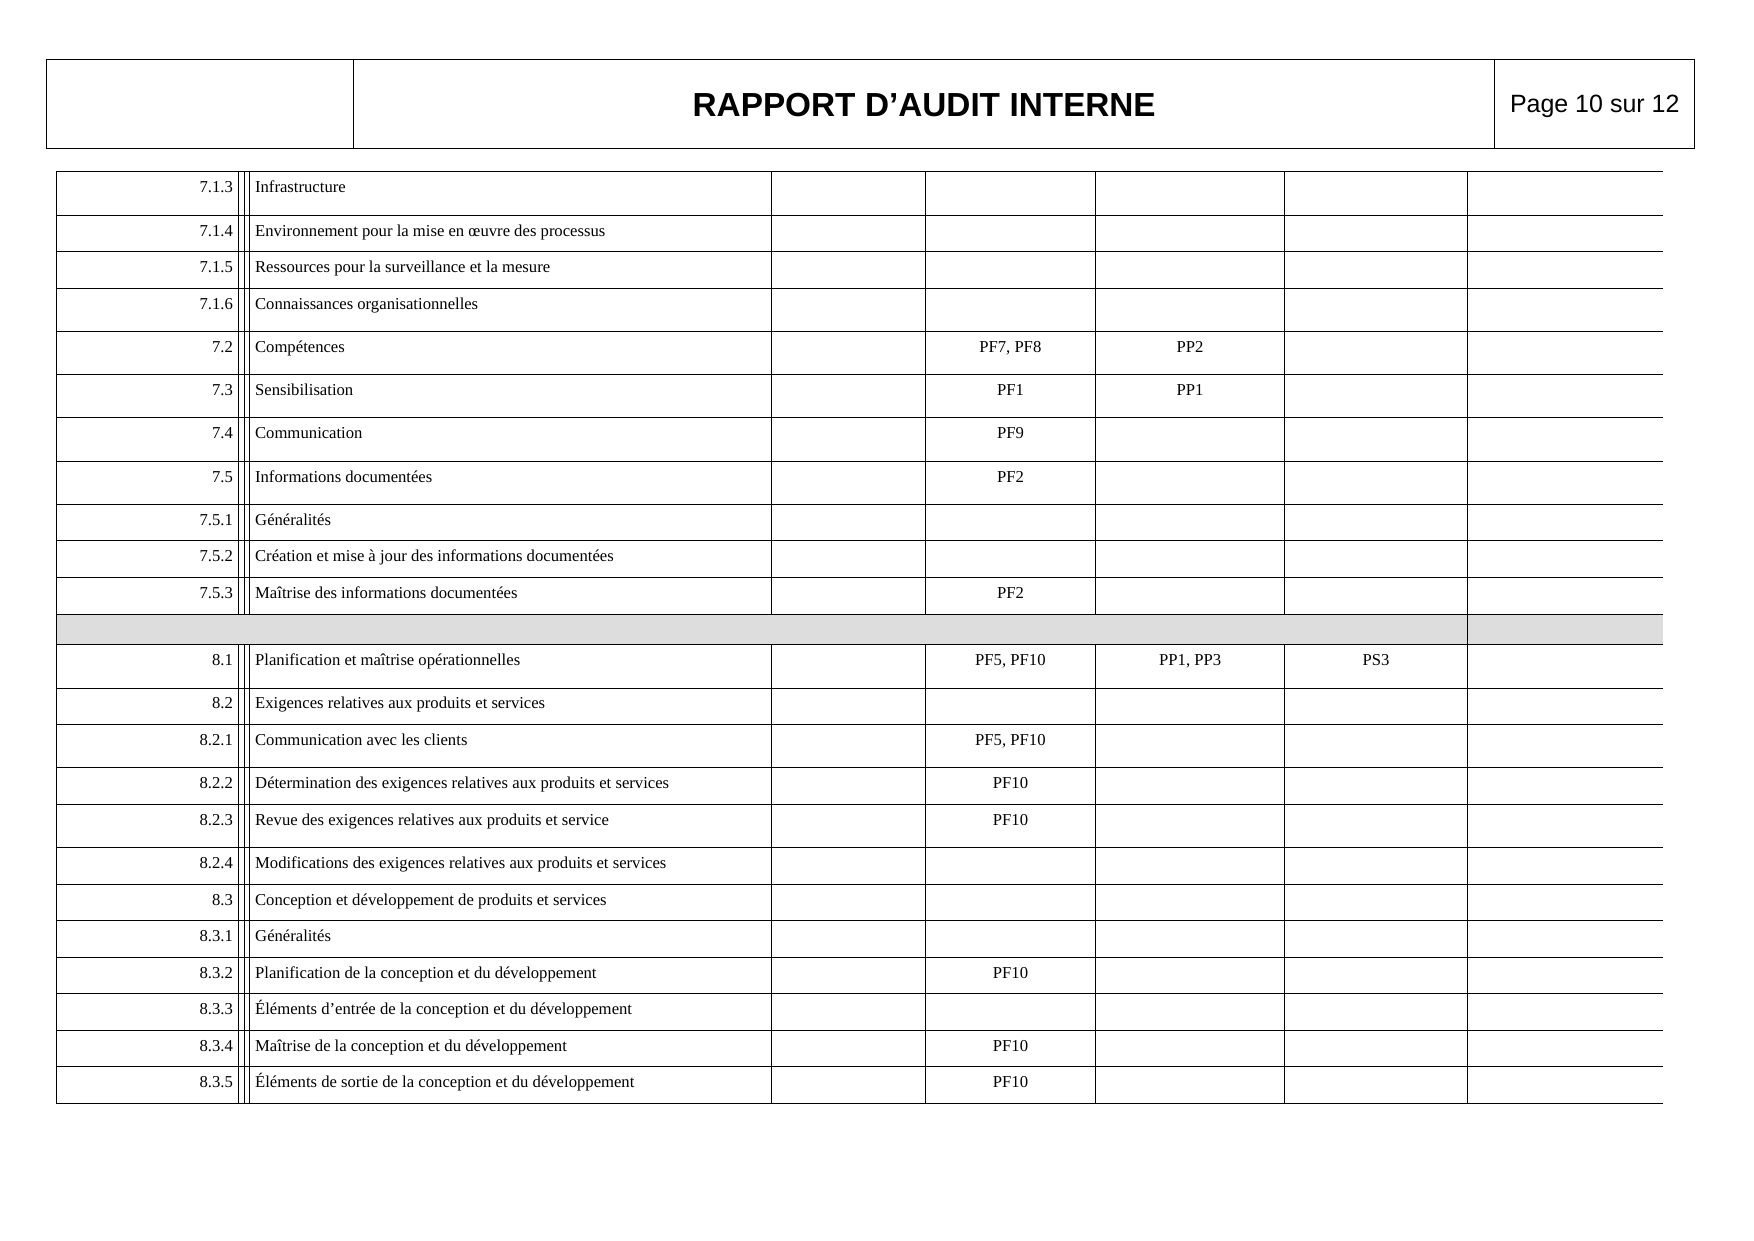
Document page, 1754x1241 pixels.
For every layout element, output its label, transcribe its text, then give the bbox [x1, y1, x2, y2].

table_cell [245, 958, 249, 993]
table_cell [926, 505, 1095, 540]
table_cell [1468, 505, 1663, 540]
table_cell [245, 216, 249, 251]
table_cell Informations documentées [250, 462, 771, 504]
table_cell [245, 645, 249, 687]
table_cell [239, 1067, 244, 1103]
table_cell [772, 541, 925, 577]
table_cell [1096, 1031, 1284, 1066]
table_cell [1468, 725, 1663, 767]
table_cell [239, 994, 244, 1030]
table_cell [1096, 505, 1284, 540]
table_cell [772, 332, 925, 374]
table_cell [1096, 921, 1284, 957]
table_cell [239, 216, 244, 251]
table_cell Communication avec les clients [250, 725, 771, 767]
table_cell [1285, 172, 1467, 214]
table_cell [245, 994, 249, 1030]
table_cell Planification de la conception et du développement [250, 958, 771, 993]
table_cell [926, 541, 1095, 577]
table_cell Sensibilisation [250, 375, 771, 417]
table_cell [1096, 689, 1284, 724]
table_cell [1285, 958, 1467, 993]
table_cell PF5, PF10 [926, 645, 1095, 687]
table_cell [239, 885, 244, 920]
table_cell [239, 375, 244, 417]
table_cell [239, 172, 244, 214]
table_cell [239, 252, 244, 288]
table_cell [1468, 332, 1663, 374]
table_cell [1285, 578, 1467, 613]
table_cell [1468, 645, 1663, 687]
table_cell PF10 [926, 958, 1095, 993]
table_cell Généralités [250, 505, 771, 540]
table_cell [1096, 216, 1284, 251]
table_cell [772, 289, 925, 331]
table_cell [245, 885, 249, 920]
table_cell PF10 [926, 805, 1095, 847]
table_cell 7.2 [57, 332, 238, 374]
table_cell Conception et développement de produits et services [250, 885, 771, 920]
table_cell [926, 689, 1095, 724]
table_cell [1468, 921, 1663, 957]
table_cell [1468, 578, 1663, 613]
table_cell [1096, 172, 1284, 214]
table_cell [926, 921, 1095, 957]
table_cell [1285, 689, 1467, 724]
table_cell [1468, 805, 1663, 847]
table_cell [1096, 462, 1284, 504]
table_cell [1468, 848, 1663, 883]
table_cell [245, 578, 249, 613]
table_cell PF2 [926, 578, 1095, 613]
table_cell [1285, 725, 1467, 767]
table_cell [1096, 805, 1284, 847]
table_cell [239, 921, 244, 957]
table_cell Détermination des exigences relatives aux produits et services [250, 768, 771, 804]
table_cell [1096, 252, 1284, 288]
table_cell [245, 1067, 249, 1103]
table_cell [1285, 885, 1467, 920]
table_cell [1468, 994, 1663, 1030]
table_cell [245, 418, 249, 461]
table_cell [772, 958, 925, 993]
table_cell [1468, 615, 1663, 644]
table_cell [1468, 375, 1663, 417]
table_cell [772, 418, 925, 461]
table_cell [772, 252, 925, 288]
table_cell [1096, 541, 1284, 577]
table_cell [926, 289, 1095, 331]
table_cell [1285, 289, 1467, 331]
table_cell Maîtrise de la conception et du développement [250, 1031, 771, 1066]
table_cell [1285, 462, 1467, 504]
table_cell Modifications des exigences relatives aux produits et services [250, 848, 771, 883]
table_cell [772, 805, 925, 847]
table_cell [245, 848, 249, 883]
table_cell [239, 418, 244, 461]
table_cell [245, 805, 249, 847]
table_cell [245, 332, 249, 374]
table_cell [239, 289, 244, 331]
table_cell [1468, 462, 1663, 504]
table_cell [1096, 885, 1284, 920]
table_cell [1285, 921, 1467, 957]
table_cell 8.3 [57, 885, 238, 920]
table_cell [1096, 768, 1284, 804]
table_cell [239, 541, 244, 577]
table_cell [245, 689, 249, 724]
table_cell [1468, 172, 1663, 214]
table_cell [245, 921, 249, 957]
table_cell Création et mise à jour des informations documentées [250, 541, 771, 577]
table_cell 8.2.1 [57, 725, 238, 767]
table_cell [772, 172, 925, 214]
table_cell Communication [250, 418, 771, 461]
table_cell [1468, 1031, 1663, 1066]
table_cell [1468, 289, 1663, 331]
table_cell [1285, 418, 1467, 461]
table_cell [239, 332, 244, 374]
table_cell [1285, 216, 1467, 251]
table_cell [245, 505, 249, 540]
table_cell 7.5.1 [57, 505, 238, 540]
table_cell [1285, 1031, 1467, 1066]
table_cell Planification et maîtrise opérationnelles [250, 645, 771, 687]
table_cell 8.2.4 [57, 848, 238, 883]
table_cell 7.4 [57, 418, 238, 461]
table_cell [245, 375, 249, 417]
table_cell 8.1 [57, 645, 238, 687]
table_cell [239, 689, 244, 724]
table_cell 7.1.5 [57, 252, 238, 288]
table_cell [1468, 216, 1663, 251]
table_cell 8.3.4 [57, 1031, 238, 1066]
table_cell [1468, 768, 1663, 804]
table_cell Ressources pour la surveillance et la mesure [250, 252, 771, 288]
table_cell [1285, 332, 1467, 374]
table_cell [1285, 505, 1467, 540]
table_cell [239, 578, 244, 613]
table_cell [772, 885, 925, 920]
table_cell [1468, 541, 1663, 577]
table_cell [1096, 958, 1284, 993]
table_cell Compétences [250, 332, 771, 374]
table_cell [926, 216, 1095, 251]
table_cell [1285, 375, 1467, 417]
table_cell [245, 172, 249, 214]
table_cell Infrastructure [250, 172, 771, 214]
table_cell [1285, 994, 1467, 1030]
table_cell [1285, 768, 1467, 804]
table_cell [1468, 885, 1663, 920]
table_cell PS3 [1285, 645, 1467, 687]
table_cell [772, 725, 925, 767]
table_cell [772, 462, 925, 504]
table_cell [57, 615, 1467, 644]
table_cell Généralités [250, 921, 771, 957]
table_cell [926, 172, 1095, 214]
table_cell [1285, 805, 1467, 847]
table_cell [772, 848, 925, 883]
table_cell [1285, 1067, 1467, 1103]
table_cell [1096, 1067, 1284, 1103]
table_cell 7.5 [57, 462, 238, 504]
table_cell PF10 [926, 768, 1095, 804]
table_cell [245, 1031, 249, 1066]
table_cell [1468, 958, 1663, 993]
table_cell [926, 252, 1095, 288]
table_cell 7.1.4 [57, 216, 238, 251]
table_cell [1096, 848, 1284, 883]
table_cell Exigences relatives aux produits et services [250, 689, 771, 724]
table_cell [1285, 848, 1467, 883]
table_cell [1285, 252, 1467, 288]
table_cell [772, 645, 925, 687]
table_cell 8.3.1 [57, 921, 238, 957]
table_cell 7.5.2 [57, 541, 238, 577]
table_cell 7.3 [57, 375, 238, 417]
table_cell [772, 1067, 925, 1103]
table_cell [245, 252, 249, 288]
table_cell [239, 848, 244, 883]
table_cell [1096, 578, 1284, 613]
table_cell [926, 885, 1095, 920]
table_cell Éléments d’entrée de la conception et du développement [250, 994, 771, 1030]
table_cell [245, 725, 249, 767]
table_cell [1468, 252, 1663, 288]
table_cell PF2 [926, 462, 1095, 504]
table_cell PF7, PF8 [926, 332, 1095, 374]
table_cell [239, 768, 244, 804]
table_cell [772, 216, 925, 251]
table_cell [1285, 541, 1467, 577]
table_cell [239, 1031, 244, 1066]
table_cell 7.1.3 [57, 172, 238, 214]
table_cell [239, 805, 244, 847]
table_cell PF1 [926, 375, 1095, 417]
table_cell [1468, 418, 1663, 461]
table_cell [239, 462, 244, 504]
table_cell Connaissances organisationnelles [250, 289, 771, 331]
table_cell PP1, PP3 [1096, 645, 1284, 687]
table_cell [772, 768, 925, 804]
table_cell [1096, 289, 1284, 331]
table_cell PF9 [926, 418, 1095, 461]
table_cell 8.2.2 [57, 768, 238, 804]
table_cell [239, 645, 244, 687]
table_cell [239, 725, 244, 767]
table_cell [772, 375, 925, 417]
table_cell PP1 [1096, 375, 1284, 417]
table_cell [772, 1031, 925, 1066]
table_cell [1096, 725, 1284, 767]
table_cell [239, 505, 244, 540]
table_cell PF10 [926, 1031, 1095, 1066]
table_cell [1468, 689, 1663, 724]
table_cell Éléments de sortie de la conception et du développement [250, 1067, 771, 1103]
table_cell [245, 289, 249, 331]
table_cell 8.3.3 [57, 994, 238, 1030]
table_cell [245, 768, 249, 804]
table_cell Environnement pour la mise en œuvre des processus [250, 216, 771, 251]
table_cell Maîtrise des informations documentées [250, 578, 771, 613]
table_cell [772, 505, 925, 540]
table_cell 8.2 [57, 689, 238, 724]
table_cell [772, 689, 925, 724]
table_cell Revue des exigences relatives aux produits et service [250, 805, 771, 847]
table_cell [245, 462, 249, 504]
table_cell 8.2.3 [57, 805, 238, 847]
table_cell 8.3.2 [57, 958, 238, 993]
table_cell [245, 541, 249, 577]
table_cell [926, 994, 1095, 1030]
table_cell 7.1.6 [57, 289, 238, 331]
table_cell PP2 [1096, 332, 1284, 374]
table_cell [239, 958, 244, 993]
table_cell [1096, 994, 1284, 1030]
table_cell 8.3.5 [57, 1067, 238, 1103]
table_cell [1096, 418, 1284, 461]
table_cell [772, 578, 925, 613]
table_cell [926, 848, 1095, 883]
table_cell PF10 [926, 1067, 1095, 1103]
table_cell [772, 994, 925, 1030]
table_cell PF5, PF10 [926, 725, 1095, 767]
table_cell [772, 921, 925, 957]
table_cell 7.5.3 [57, 578, 238, 613]
table_cell [1468, 1067, 1663, 1103]
